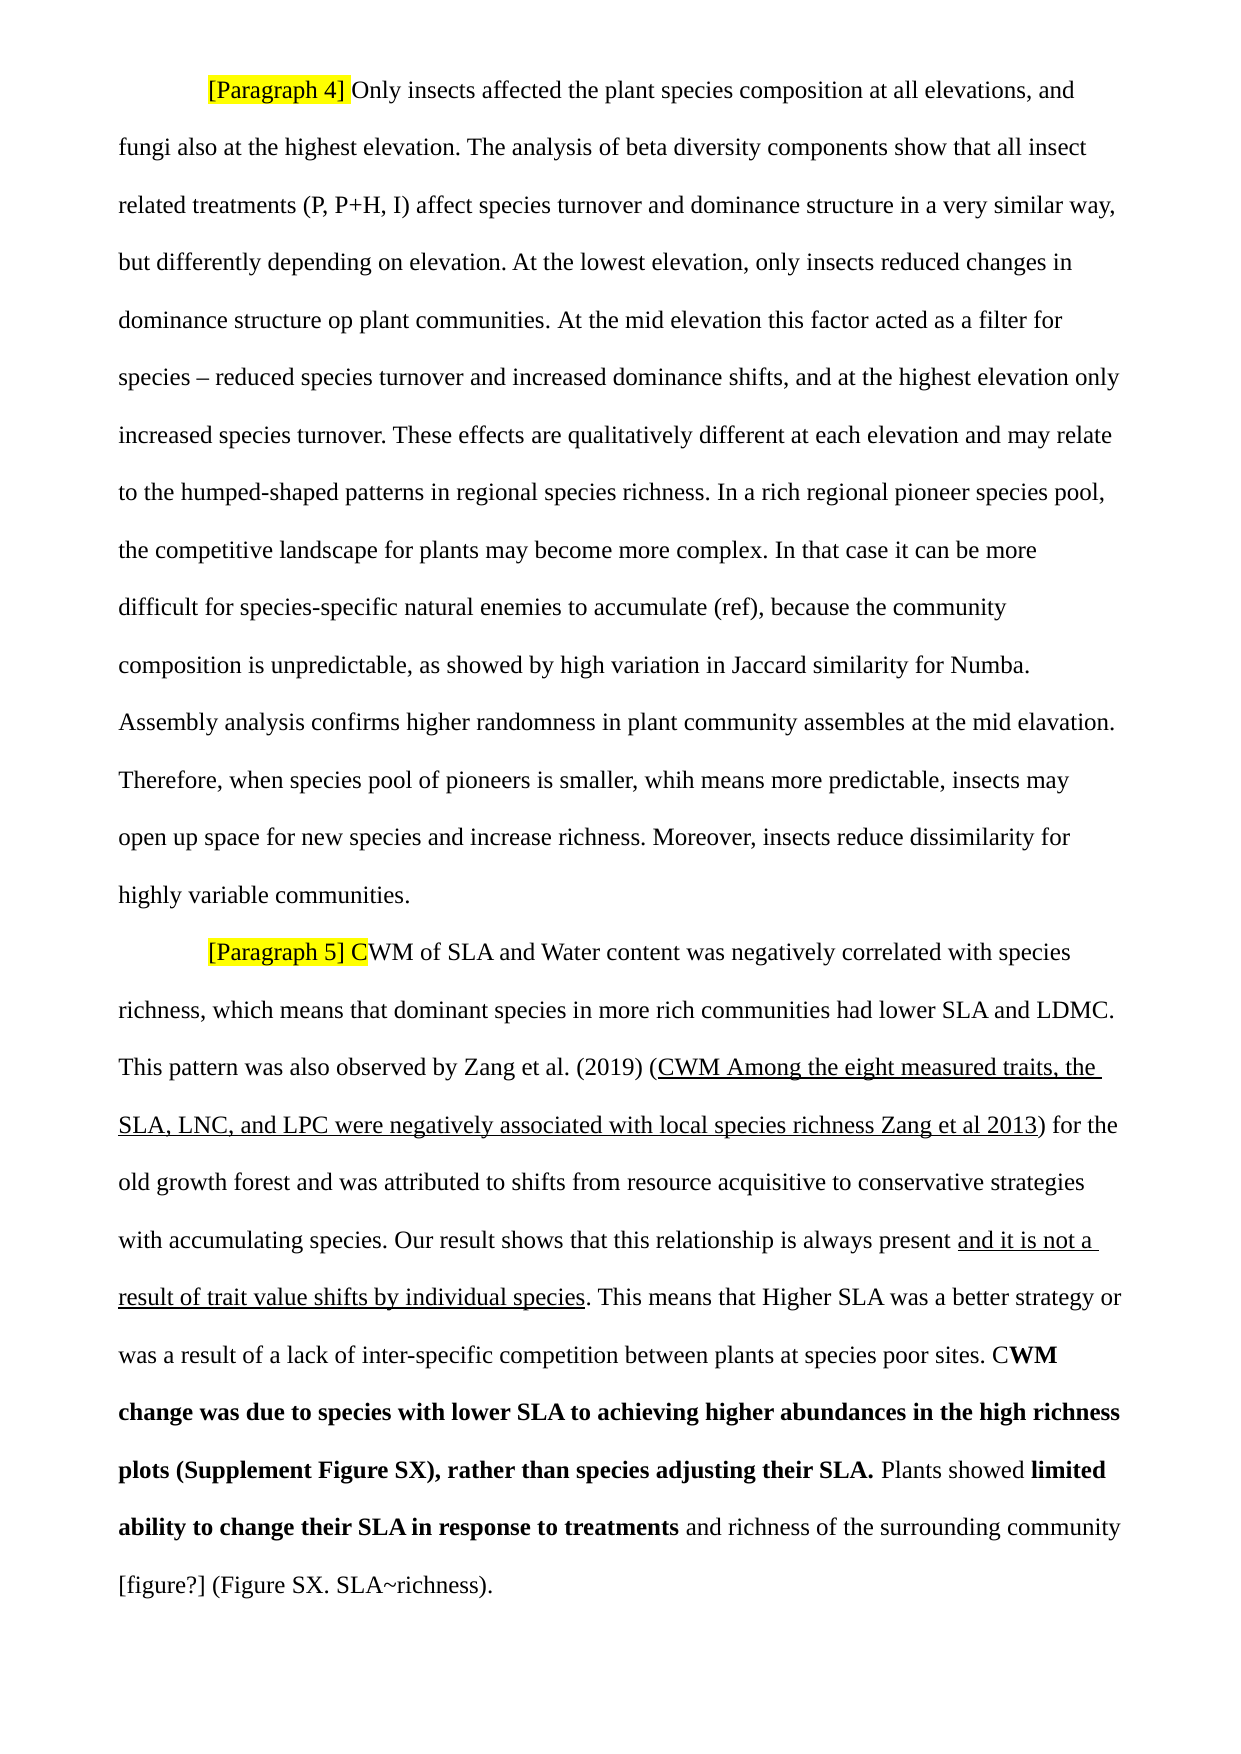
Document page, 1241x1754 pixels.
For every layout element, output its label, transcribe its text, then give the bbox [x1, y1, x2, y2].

text [Paragraph 4] Only insects affected the plant species composition at all elevations, and fungi also at the highest elevation. The analysis of beta diversity components show that all insect related treatments (P, P+H, I) affect species turnover and dominance structure in a very similar way, but differently depending on elevation. At the lowest elevation, only insects reduced changes in dominance structure op plant communities. At the mid elevation this factor acted as a filter for species – reduced species turnover and increased dominance shifts, and at the highest elevation only increased species turnover. These effects are qualitatively different at each elevation and may relate to the humped-shaped patterns in regional species richness. In a rich regional pioneer species pool, the competitive landscape for plants may become more complex. In that case it can be more difficult for species-specific natural enemies to accumulate (ref), because the community composition is unpredictable, as showed by high variation in Jaccard similarity for Numba. Assembly analysis confirms higher randomness in plant community assembles at the mid elavation. Therefore, when species pool of pioneers is smaller, whih means more predictable, insects may open up space for new species and increase richness. Moreover, insects reduce dissimilarity for highly variable communities. [118, 75, 1122, 909]
text [Paragraph 5] CWM of SLA and Water content was negatively correlated with species richness, which means that dominant species in more rich communities had lower SLA and LDMC. This pattern was also observed by Zang et al. (2019) (CWM Among the eight measured traits, the SLA, LNC, and LPC were negatively associated with local species richness Zang et al 2013) for the old growth forest and was attributed to shifts from resource acquisitive to conservative strategies with accumulating species. Our result shows that this relationship is always present and it is not a result of trait value shifts by individual species. This means that Higher SLA was a better strategy or was a result of a lack of inter-specific competition between plants at species poor sites. CWM change was due to species with lower SLA to achieving higher abundances in the high richness plots (Supplement Figure SX), rather than species adjusting their SLA. Plants showed limited ability to change their SLA in response to treatments and richness of the surrounding community [figure?] (Figure SX. SLA~richness). [118, 937, 1122, 1599]
